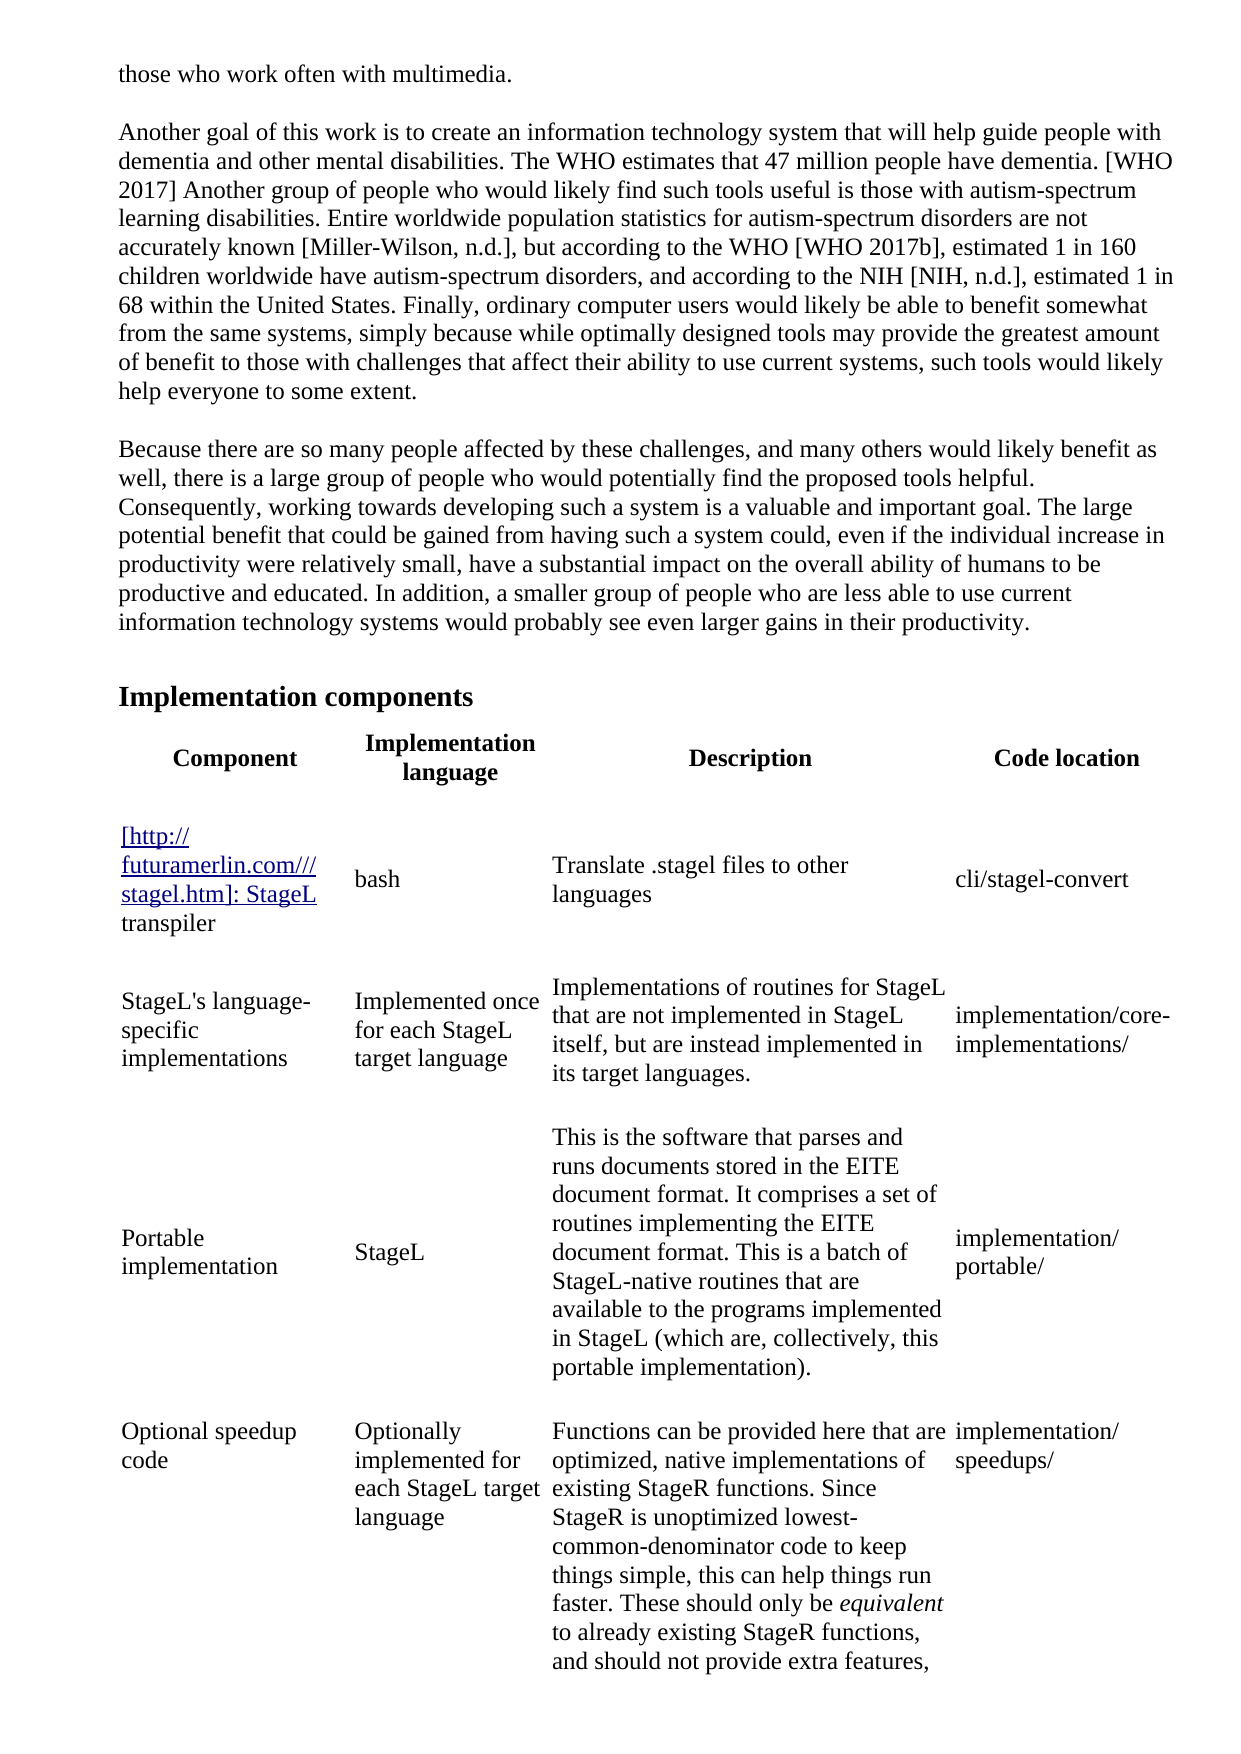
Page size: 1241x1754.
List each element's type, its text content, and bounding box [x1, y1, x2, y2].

table_cell bash [351, 819, 549, 969]
table_cell StageL [351, 1119, 549, 1413]
table_header Implementation language [351, 726, 549, 818]
table_cell This is the software that parses and runs documents stored in the EITE document format. It comprises a set of routines implementing the EITE document format. This is a batch of StageL-native routines that are available to the programs implemented in StageL (which are, collectively, this portable implementation). [549, 1119, 952, 1413]
table_header Component [118, 726, 351, 818]
table_cell implementation/speedups/ [952, 1413, 1181, 1678]
text Because there are so many people affected by these challenges, and many others would likely benefit as well, there is a large group of people who would potentially find the proposed tools helpful. Consequently, working towards developing such a system is a valuable and important goal. The large potential benefit that could be gained from having such a system could, even if the individual increase in productivity were relatively small, have a substantial impact on the overall ability of humans to be productive and educated. In addition, a smaller group of people who are less able to use current information technology systems would probably see even larger gains in their productivity. [118, 434, 1181, 636]
table_cell cli/stagel-convert [952, 819, 1181, 969]
table_cell [http://futuramerlin.com///stagel.htm]: StageL transpiler [118, 819, 351, 969]
table_cell Implementations of routines for StageL that are not implemented in StageL itself, but are instead implemented in its target languages. [549, 969, 952, 1119]
table_cell implementation/portable/ [952, 1119, 1181, 1413]
table_header Code location [952, 726, 1181, 818]
table_cell StageL's language-specific implementations [118, 969, 351, 1119]
table_cell Translate .stagel files to other languages [549, 819, 952, 969]
table_cell Optional speedup code [118, 1413, 351, 1678]
text Another goal of this work is to create an information technology system that will help guide people with dementia and other mental disabilities. The WHO estimates that 47 million people have dementia. [WHO 2017] Another group of people who would likely find such tools useful is those with autism-spectrum learning disabilities. Entire worldwide population statistics for autism-spectrum disorders are not accurately known [Miller-Wilson, n.d.], but according to the WHO [WHO 2017b], estimated 1 in 160 children worldwide have autism-spectrum disorders, and according to the NIH [NIH, n.d.], estimated 1 in 68 within the United States. Finally, ordinary computer users would likely be able to benefit somewhat from the same systems, simply because while optimally designed tools may provide the greatest amount of benefit to those with challenges that affect their ability to use current systems, such tools would likely help everyone to some extent. [118, 117, 1181, 405]
subtitle Implementation components [118, 679, 1181, 713]
table_cell Optionally implemented for each StageL target language [351, 1413, 549, 1678]
table_header Description [549, 726, 952, 818]
text those who work often with multimedia. [118, 59, 1181, 88]
table_cell Portable implementation [118, 1119, 351, 1413]
table_cell Functions can be provided here that are optimized, native implementations of existing StageR functions. Since StageR is unoptimized lowest-common-denominator code to keep things simple, this can help things run faster. These should only be equivalent to already existing StageR functions, and should not provide extra features, [549, 1413, 952, 1678]
table_cell Implemented once for each StageL target language [351, 969, 549, 1119]
table_cell implementation/core-implementations/ [952, 969, 1181, 1119]
